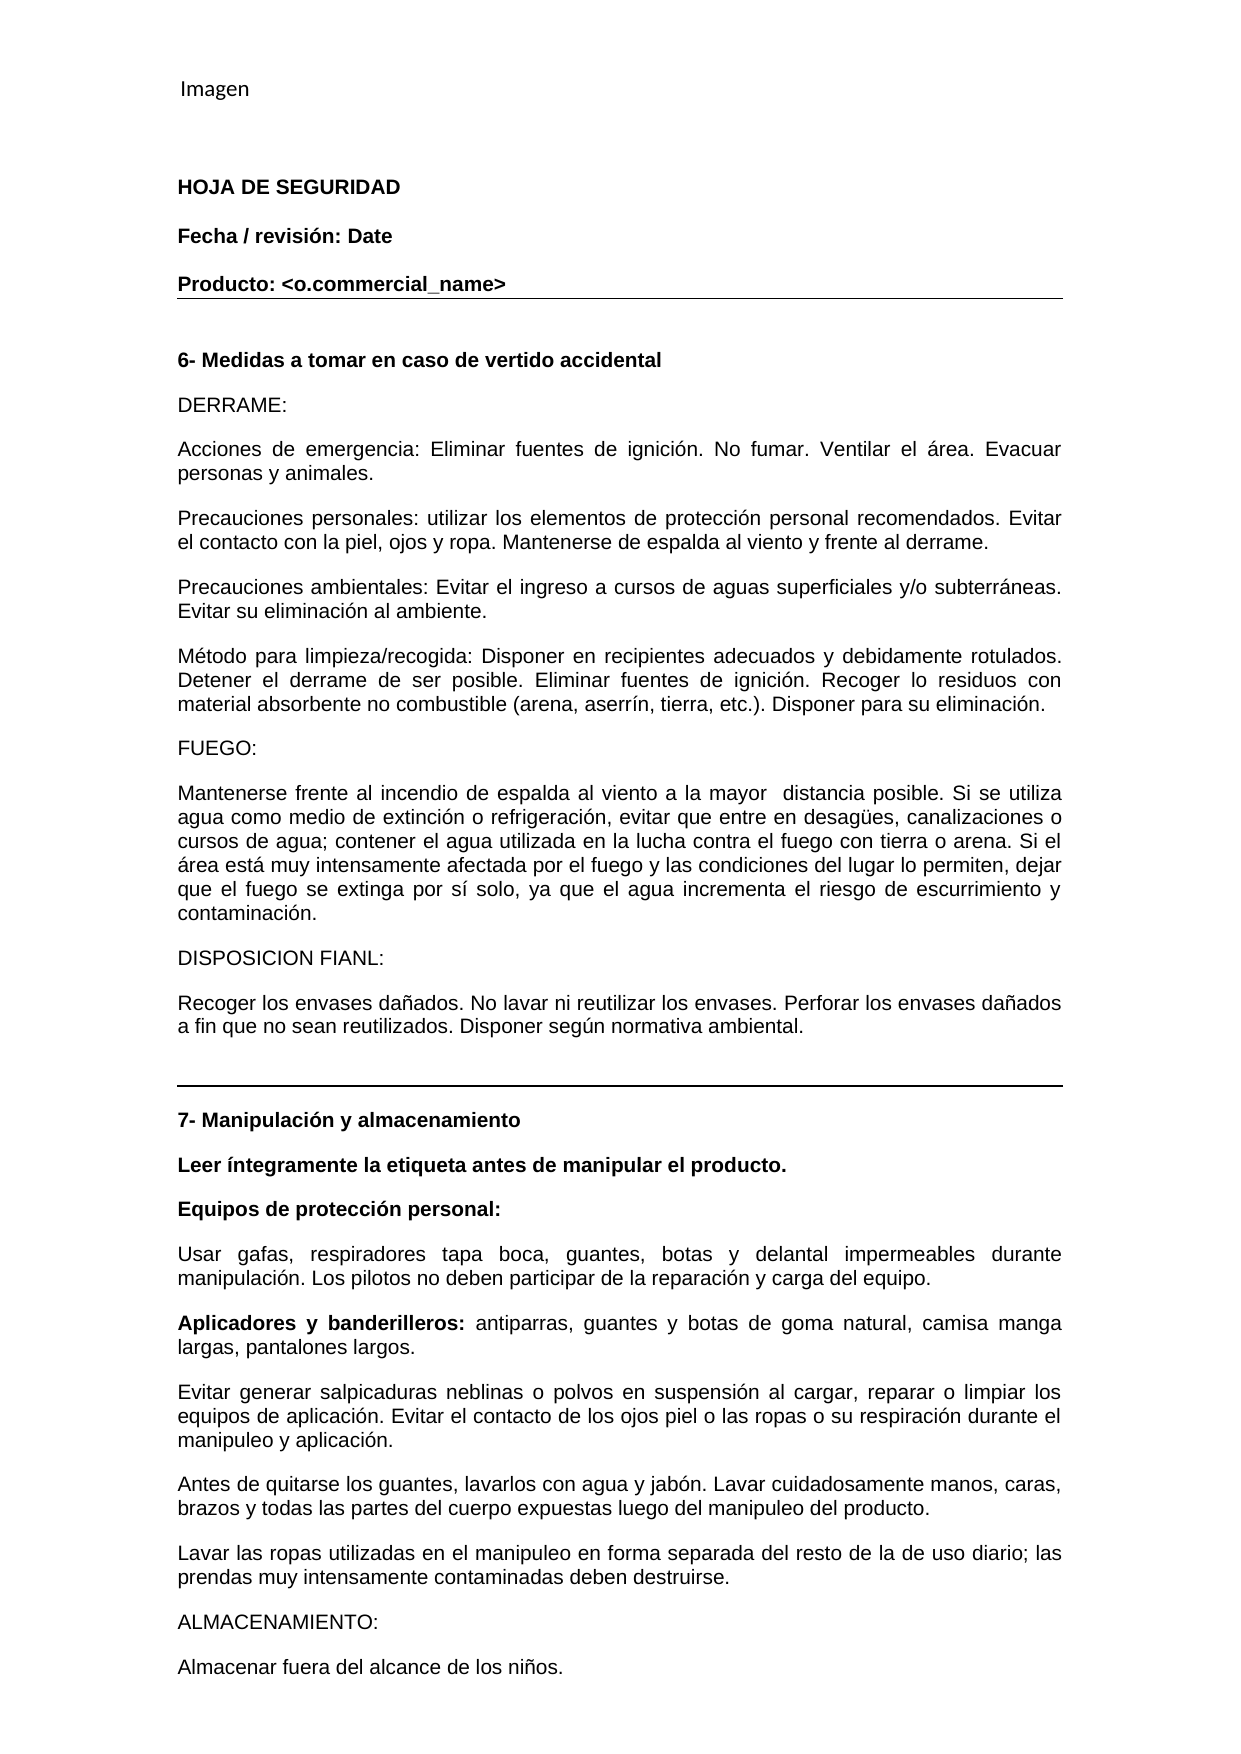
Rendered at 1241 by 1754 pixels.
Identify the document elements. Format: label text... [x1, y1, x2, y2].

text Recoger los envases dañados. No lavar ni reutilizar los envases. Perforar los envases dañados a fin que no sean reutilizados. Disponer según normativa ambiental. [177, 990, 1063, 1038]
text Equipos de protección personal: [177, 1197, 1063, 1221]
text Acciones de emergencia: Eliminar fuentes de ignición. No fumar. Ventilar el área. Evacuar personas y animales. [177, 437, 1063, 485]
text Usar gafas, respiradores tapa boca, guantes, botas y delantal impermeables durante manipulación. Los pilotos no deben participar de la reparación y carga del equipo. [177, 1242, 1063, 1290]
text Leer íntegramente la etiqueta antes de manipular el producto. [177, 1152, 1063, 1176]
text 7- Manipulación y almacenamiento [177, 1108, 1063, 1132]
text Método para limpieza/recogida: Disponer en recipientes adecuados y debidamente rotulados. Detener el derrame de ser posible. Eliminar fuentes de ignición. Recoger lo residuos con material absorbente no combustible (arena, aserrín, tierra, etc.). Disponer para su eliminación. [177, 643, 1063, 715]
text Mantenerse frente al incendio de espalda al viento a la mayor distancia posible. Si se utiliza agua como medio de extinción o refrigeración, evitar que entre en desagües, canalizaciones o cursos de agua; contener el agua utilizada en la lucha contra el fuego con tierra o arena. Si el área está muy intensamente afectada por el fuego y las condiciones del lugar lo permiten, dejar que el fuego se extinga por sí solo, ya que el agua incrementa el riesgo de escurrimiento y contaminación. [177, 781, 1063, 925]
text Almacenar fuera del alcance de los niños. [177, 1654, 1063, 1678]
text Precauciones personales: utilizar los elementos de protección personal recomendados. Evitar el contacto con la piel, ojos y ropa. Mantenerse de espalda al viento y frente al derrame. [177, 506, 1063, 554]
text Aplicadores y banderilleros: antiparras, guantes y botas de goma natural, camisa manga largas, pantalones largos. [177, 1311, 1063, 1359]
text FUEGO: [177, 736, 1063, 760]
text DERRAME: [177, 392, 1063, 416]
text Precauciones ambientales: Evitar el ingreso a cursos de aguas superficiales y/o subterráneas. Evitar su eliminación al ambiente. [177, 575, 1063, 623]
text Evitar generar salpicaduras neblinas o polvos en suspensión al cargar, reparar o limpiar los equipos de aplicación. Evitar el contacto de los ojos piel o las ropas o su respiración durante el manipuleo y aplicación. [177, 1379, 1063, 1451]
text DISPOSICION FIANL: [177, 946, 1063, 969]
text Lavar las ropas utilizadas en el manipuleo en forma separada del resto de la de uso diario; las prendas muy intensamente contaminadas deben destruirse. [177, 1541, 1063, 1589]
text 6- Medidas a tomar en caso de vertido accidental [177, 348, 1063, 372]
text ALMACENAMIENTO: [177, 1610, 1063, 1634]
text Antes de quitarse los guantes, lavarlos con agua y jabón. Lavar cuidadosamente manos, caras, brazos y todas las partes del cuerpo expuestas luego del manipuleo del producto. [177, 1472, 1063, 1520]
